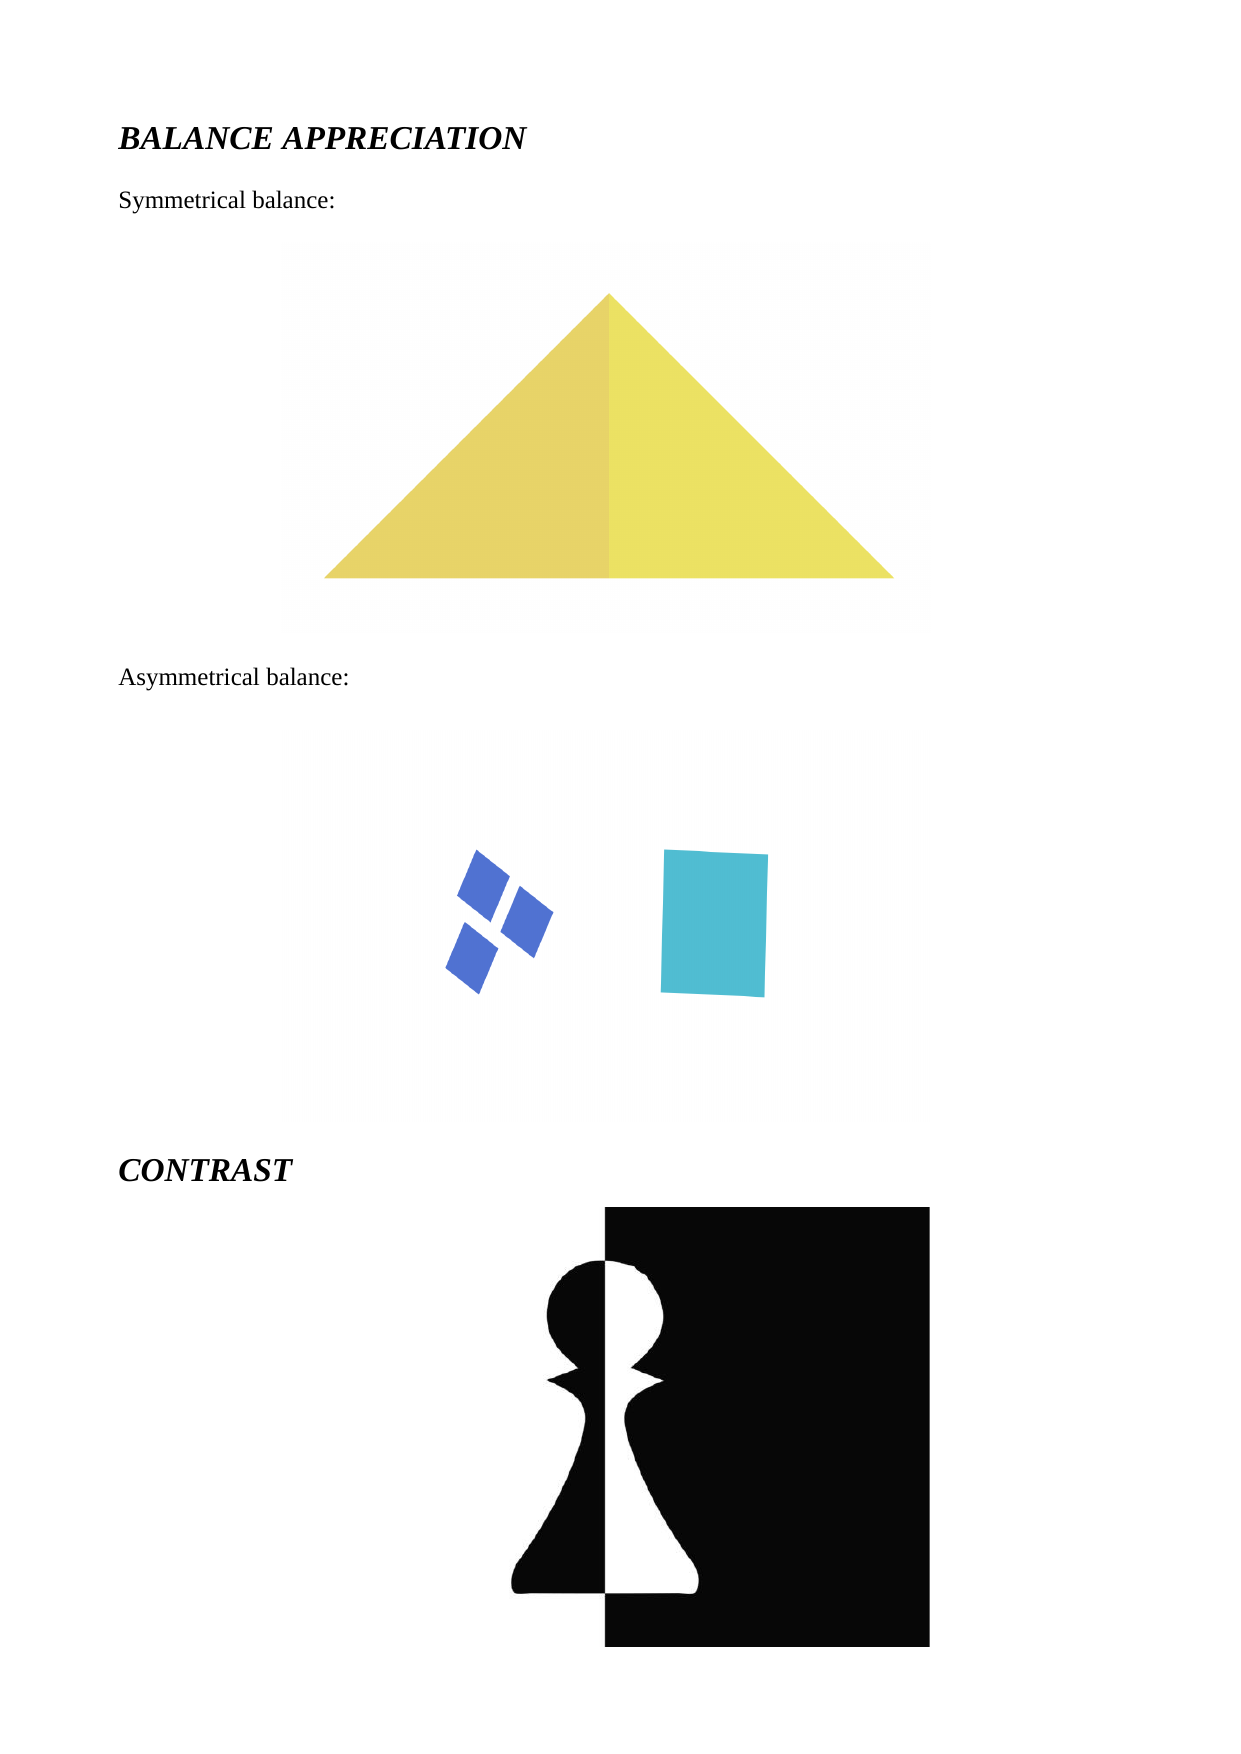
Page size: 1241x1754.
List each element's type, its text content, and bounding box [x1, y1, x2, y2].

picture [279, 1207, 930, 1647]
text Asymmetrical balance: [118, 662, 1122, 691]
text CONTRAST [118, 1151, 1122, 1189]
text Symmetrical balance: [118, 185, 1122, 214]
text BALANCE APPRECIATION [118, 118, 1122, 156]
picture [280, 730, 932, 1122]
picture [280, 242, 932, 633]
